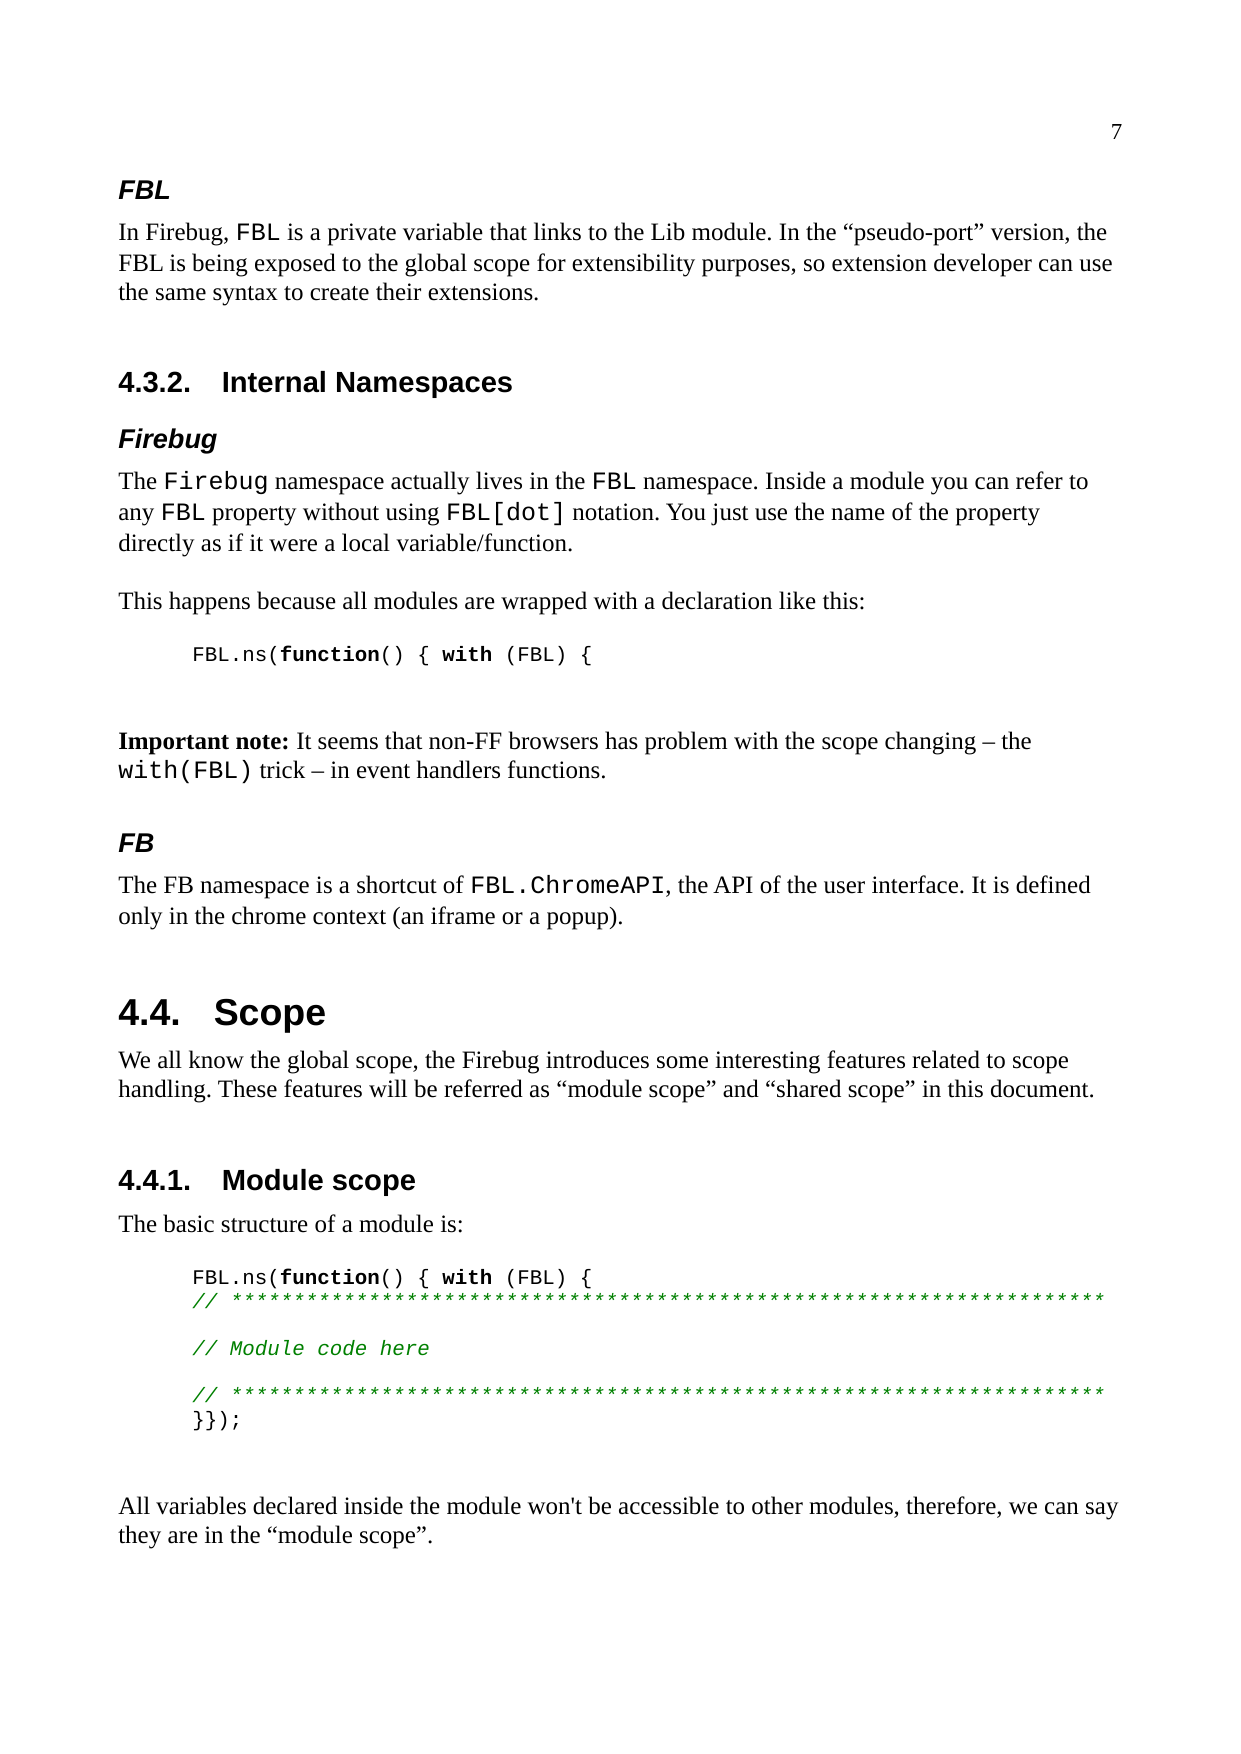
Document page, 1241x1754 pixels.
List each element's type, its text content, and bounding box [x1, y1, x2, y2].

text In Firebug, FBL is a private variable that links to the Lib module. In the “pseudo-port” version, the FBL is being exposed to the global scope for extensibility purposes, so extension developer can use the same syntax to create their extensions. [118, 217, 1122, 305]
text }}); [192, 1409, 1122, 1433]
subtitle FBL [118, 174, 1122, 205]
text The FB namespace is a shortcut of FBL.ChromeAPI, the API of the user interface. It is defined only in the chrome context (an iframe or a popup). [118, 870, 1122, 930]
text // ********************************************************************** [192, 1291, 1122, 1314]
text We all know the global scope, the Firebug introduces some interesting features related to scope handling. These features will be referred as “module scope” and “shared scope” in this document. [118, 1045, 1122, 1103]
text This happens because all modules are wrapped with a declaration like this: [118, 586, 1122, 615]
text All variables declared inside the module won't be accessible to other modules, therefore, we can say they are in the “module scope”. [118, 1491, 1122, 1548]
text The basic structure of a module is: [118, 1209, 1122, 1238]
text FBL.ns(function() { with (FBL) { [192, 1267, 1122, 1291]
text // ********************************************************************** [192, 1386, 1122, 1409]
subtitle FB [118, 827, 1122, 858]
subtitle Module scope [118, 1163, 1122, 1197]
subtitle Scope [118, 990, 1122, 1033]
text Important note: It seems that non-FF browsers has problem with the scope changing – the with(FBL) trick – in event handlers functions. [118, 726, 1122, 786]
text FBL.ns(function() { with (FBL) { [192, 644, 1122, 668]
text The Firebug namespace actually lives in the FBL namespace. Inside a module you can refer to any FBL property without using FBL[dot] notation. You just use the name of the property directly as if it were a local variable/function. [118, 466, 1122, 557]
subtitle Internal Namespaces [118, 366, 1122, 399]
subtitle Firebug [118, 423, 1122, 454]
text // Module code here [192, 1338, 1122, 1362]
